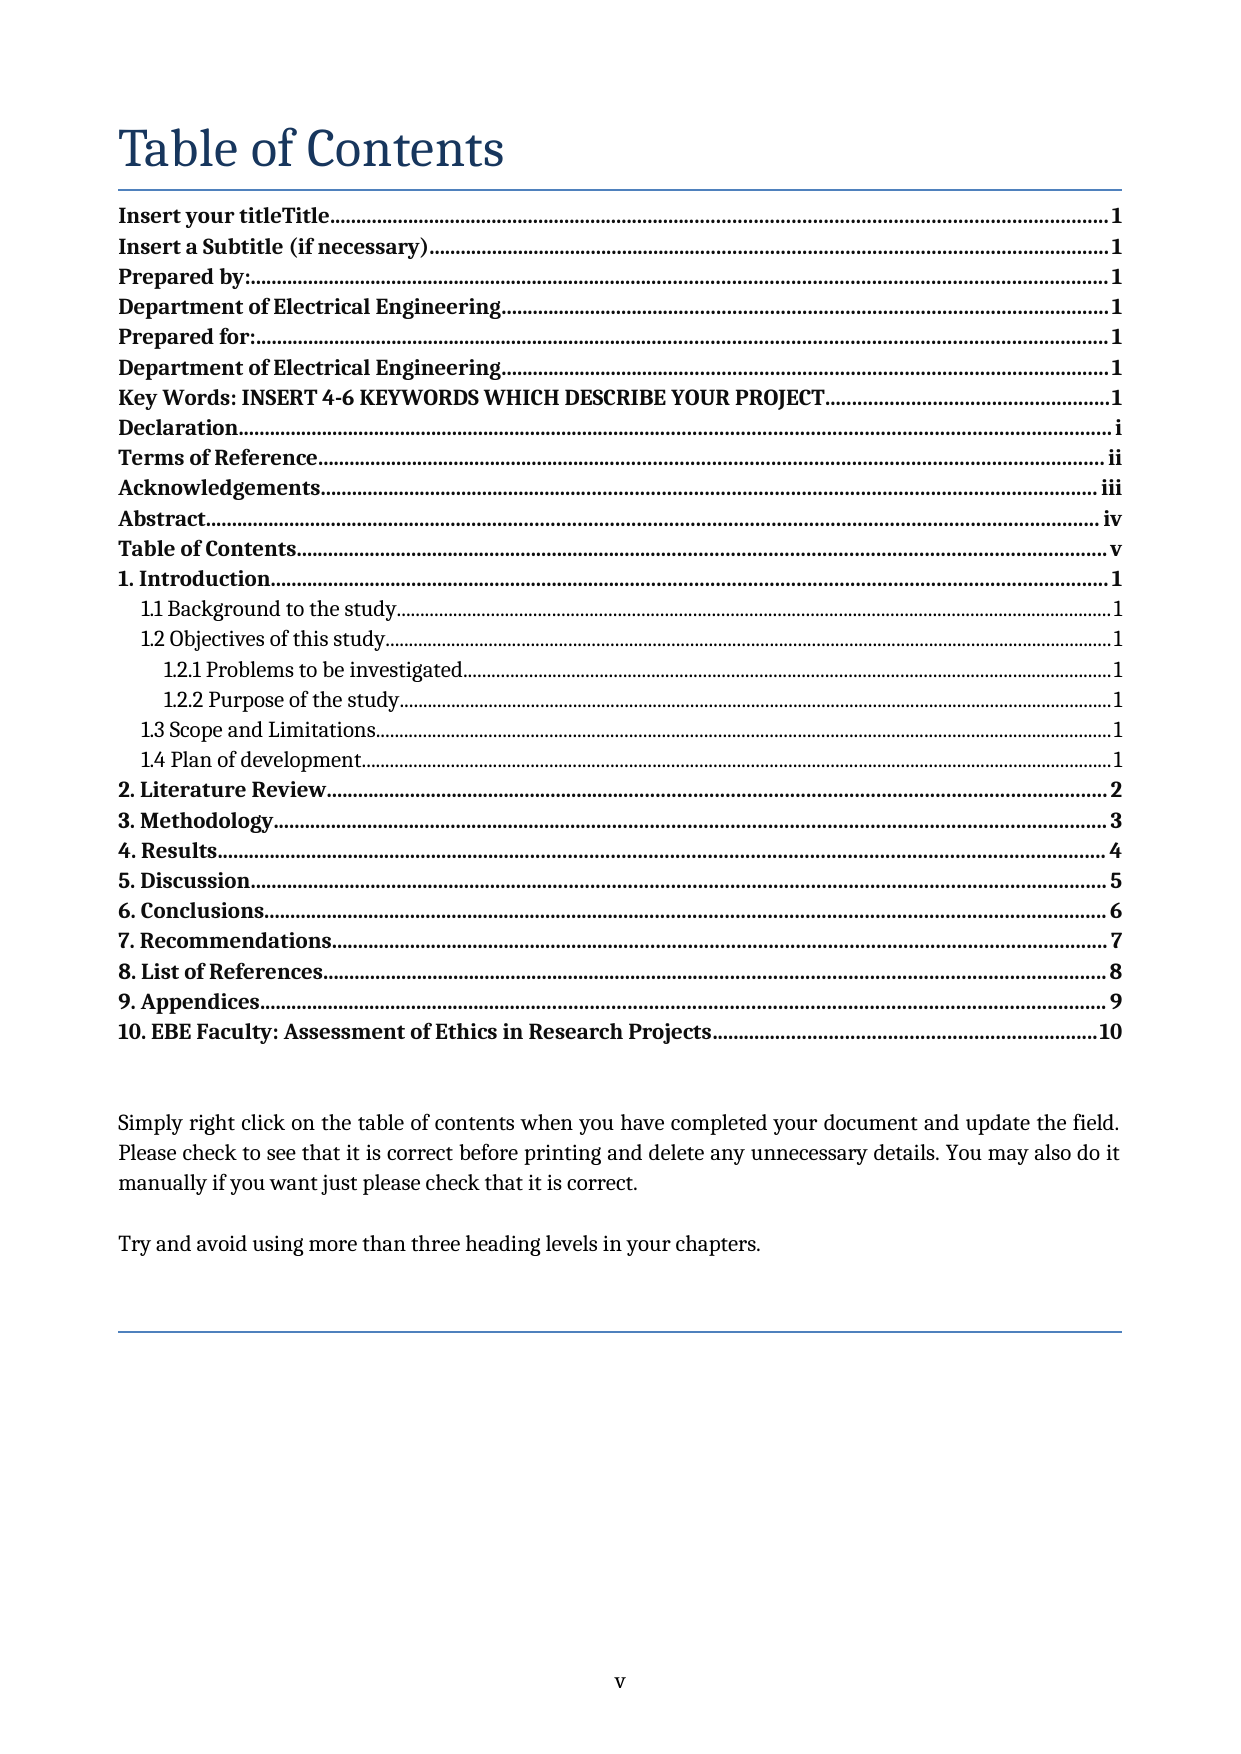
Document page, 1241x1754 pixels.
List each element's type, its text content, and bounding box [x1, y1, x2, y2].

text Acknowledgements iii [118, 475, 1122, 502]
text Insert your titleTitle 1 [118, 203, 1122, 230]
text 5. Discussion 5 [118, 868, 1122, 894]
text Table of Contents v [118, 536, 1122, 562]
text Abstract iv [118, 505, 1122, 532]
text 1. Introduction 1 [118, 566, 1122, 592]
text 10. EBE Faculty: Assessment of Ethics in Research Projects 10 [118, 1019, 1122, 1045]
text 4. Results 4 [118, 838, 1122, 864]
text 1.2.2 Purpose of the study 1 [164, 687, 1122, 713]
text 1.2.1 Problems to be investigated 1 [164, 656, 1122, 683]
text 3. Methodology 3 [118, 807, 1122, 834]
text 1.2 Objectives of this study 1 [141, 626, 1122, 653]
text 1.3 Scope and Limitations 1 [141, 717, 1122, 743]
text Simply right click on the table of contents when you have completed your document and update the field. Please check to see that it is correct before printing and delete any unnecessary details. You may also do it manually if you want just please check that it is correct. [118, 1109, 1122, 1196]
text 6. Conclusions 6 [118, 898, 1122, 924]
text Try and avoid using more than three heading levels in your chapters. [118, 1230, 1122, 1257]
text 2. Literature Review 2 [118, 777, 1122, 804]
text Declaration i [118, 415, 1122, 441]
text 1.1 Background to the study 1 [141, 596, 1122, 622]
text Prepared for: 1 [118, 324, 1122, 351]
text 7. Recommendations 7 [118, 928, 1122, 955]
title Table of Contents [118, 118, 1122, 189]
text Prepared by: 1 [118, 264, 1122, 290]
text 9. Appendices 9 [118, 989, 1122, 1015]
text Key Words: INSERT 4-6 KEYWORDS WHICH DESCRIBE YOUR PROJECT 1 [118, 384, 1122, 411]
text Terms of Reference ii [118, 445, 1122, 471]
text 8. List of References 8 [118, 958, 1122, 985]
text Department of Electrical Engineering 1 [118, 354, 1122, 381]
text Insert a Subtitle (if necessary) 1 [118, 233, 1122, 260]
text Department of Electrical Engineering 1 [118, 294, 1122, 320]
text 1.4 Plan of development 1 [141, 747, 1122, 773]
